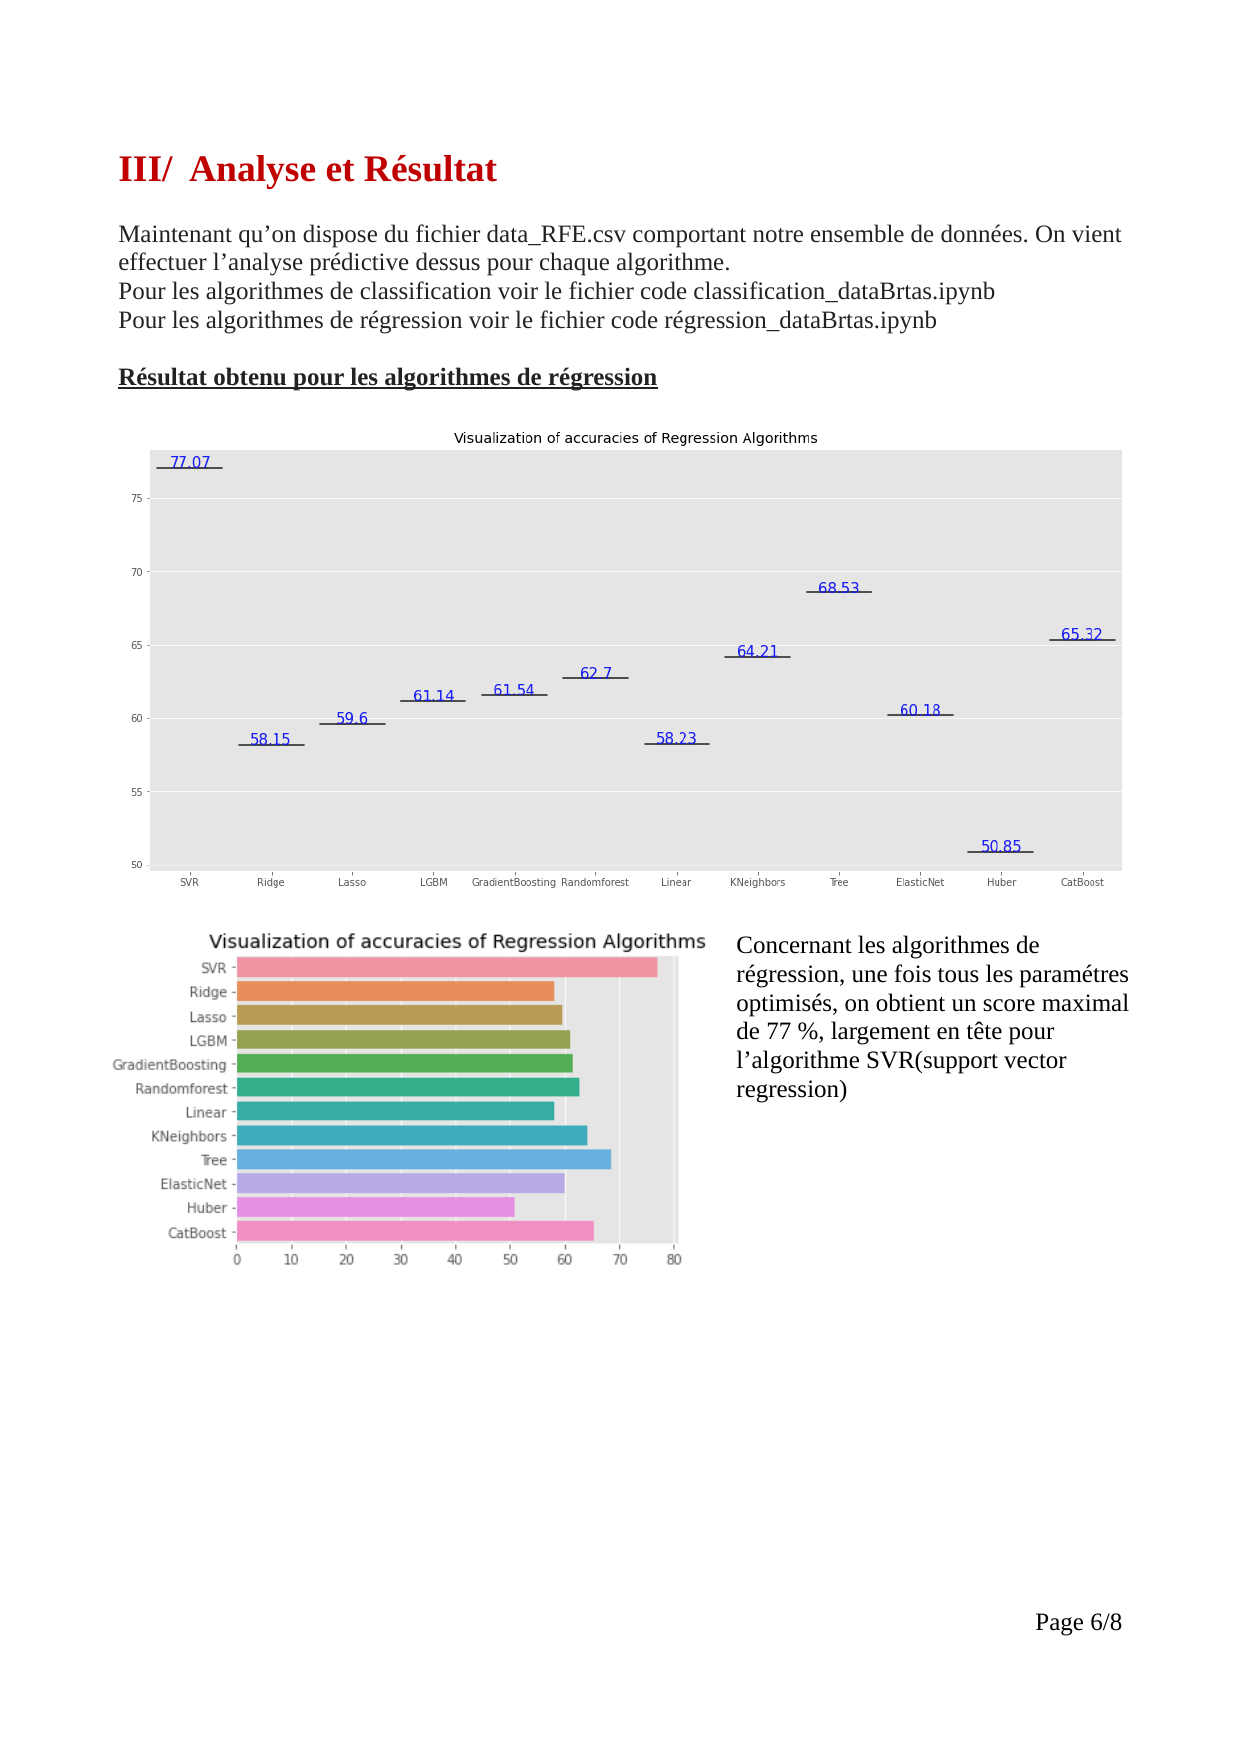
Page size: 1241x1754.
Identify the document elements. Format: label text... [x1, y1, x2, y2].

text Résultat obtenu pour les algorithmes de régression [118, 362, 1122, 391]
text Maintenant qu’on dispose du fichier data_RFE.csv comportant notre ensemble de données. On vient effectuer l’analyse prédictive dessus pour chaque algorithme. [118, 219, 1122, 276]
text III/ Analyse et Résultat [118, 147, 1122, 190]
picture [118, 420, 1123, 900]
text Pour les algorithmes de classification voir le fichier code classification_dataBrtas.ipynb [118, 276, 1122, 305]
picture [105, 923, 717, 1282]
text Pour les algorithmes de régression voir le fichier code régression_dataBrtas.ipynb [118, 305, 1122, 334]
